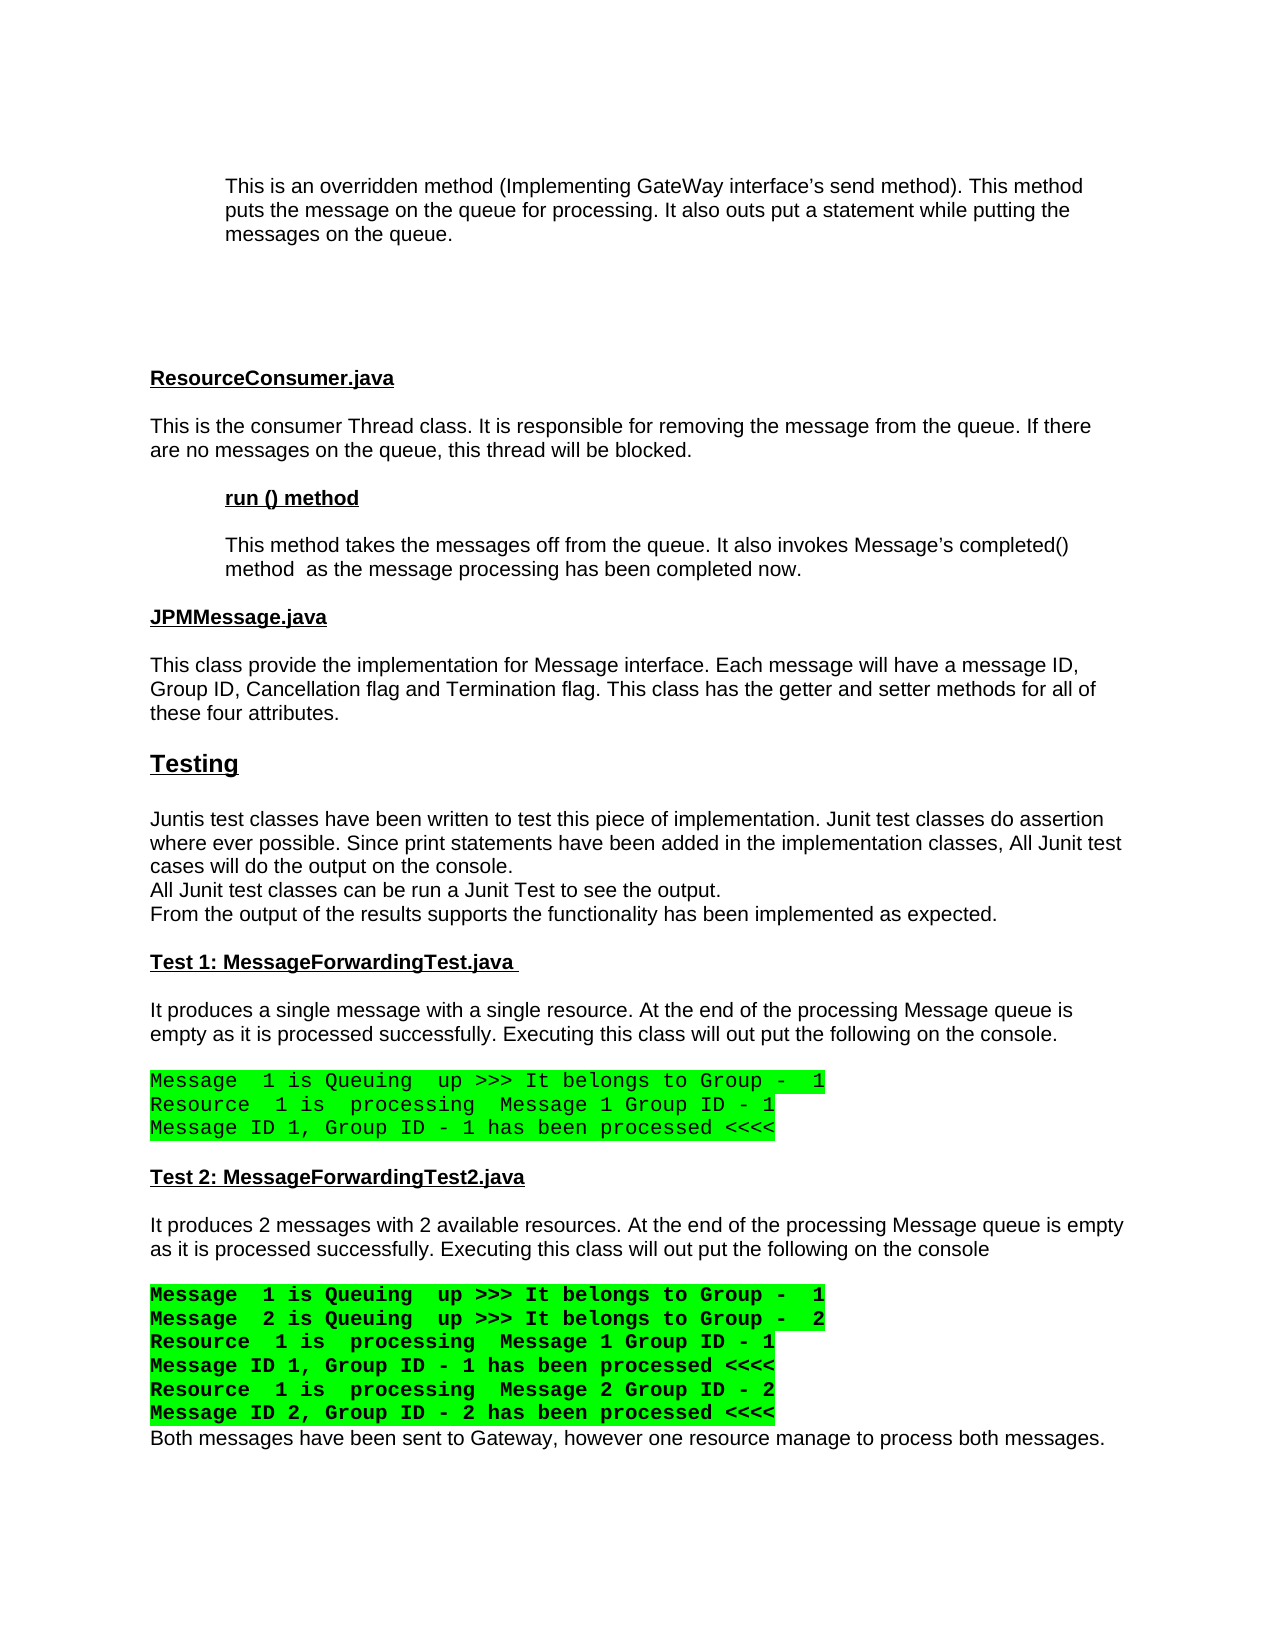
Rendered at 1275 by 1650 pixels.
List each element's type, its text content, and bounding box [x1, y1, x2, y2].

text All Junit test classes can be run a Junit Test to see the output. [150, 878, 1125, 902]
text Message 2 is Queuing up >>> It belongs to Group - 2 [150, 1308, 1125, 1331]
text Juntis test classes have been written to test this piece of implementation. Junit test classes do assertion where ever possible. Since print statements have been added in the implementation classes, All Junit test cases will do the output on the console. [150, 806, 1125, 878]
text Message ID 2, Group ID - 2 has been processed <<<< [150, 1402, 1125, 1426]
text This method takes the messages off from the queue. It also invokes Message’s completed() method as the message processing has been completed now. [225, 533, 1125, 581]
text run () method [225, 485, 1125, 509]
text Resource 1 is processing Message 1 Group ID - 1 [150, 1331, 1125, 1355]
text From the output of the results supports the functionality has been implemented as expected. [150, 902, 1125, 926]
text Testing [150, 749, 1125, 778]
text JPMMessage.java [150, 605, 1125, 629]
text ResourceConsumer.java [150, 366, 1125, 389]
text Both messages have been sent to Gateway, however one resource manage to process both messages. [150, 1426, 1125, 1450]
text It produces a single message with a single resource. At the end of the processing Message queue is empty as it is processed successfully. Executing this class will out put the following on the console. [150, 998, 1125, 1046]
text Message ID 1, Group ID - 1 has been processed <<<< [150, 1117, 1125, 1141]
text It produces 2 messages with 2 available resources. At the end of the processing Message queue is empty as it is processed successfully. Executing this class will out put the following on the console [150, 1212, 1125, 1260]
text Message 1 is Queuing up >>> It belongs to Group - 1 [150, 1070, 1125, 1094]
text This is an overridden method (Implementing GateWay interface’s send method). This method puts the message on the queue for processing. It also outs put a statement while putting the messages on the queue. [225, 174, 1125, 246]
text This is the consumer Thread class. It is responsible for removing the message from the queue. If there are no messages on the queue, this thread will be blocked. [150, 413, 1125, 461]
text Resource 1 is processing Message 1 Group ID - 1 [150, 1094, 1125, 1117]
text Resource 1 is processing Message 2 Group ID - 2 [150, 1379, 1125, 1402]
text This class provide the implementation for Message interface. Each message will have a message ID, Group ID, Cancellation flag and Termination flag. This class has the getter and setter methods for all of these four attributes. [150, 653, 1125, 725]
text Message 1 is Queuing up >>> It belongs to Group - 1 [150, 1284, 1125, 1308]
text Message ID 1, Group ID - 1 has been processed <<<< [150, 1355, 1125, 1379]
text Test 1: MessageForwardingTest.java [150, 950, 1125, 974]
text Test 2: MessageForwardingTest2.java [150, 1164, 1125, 1188]
